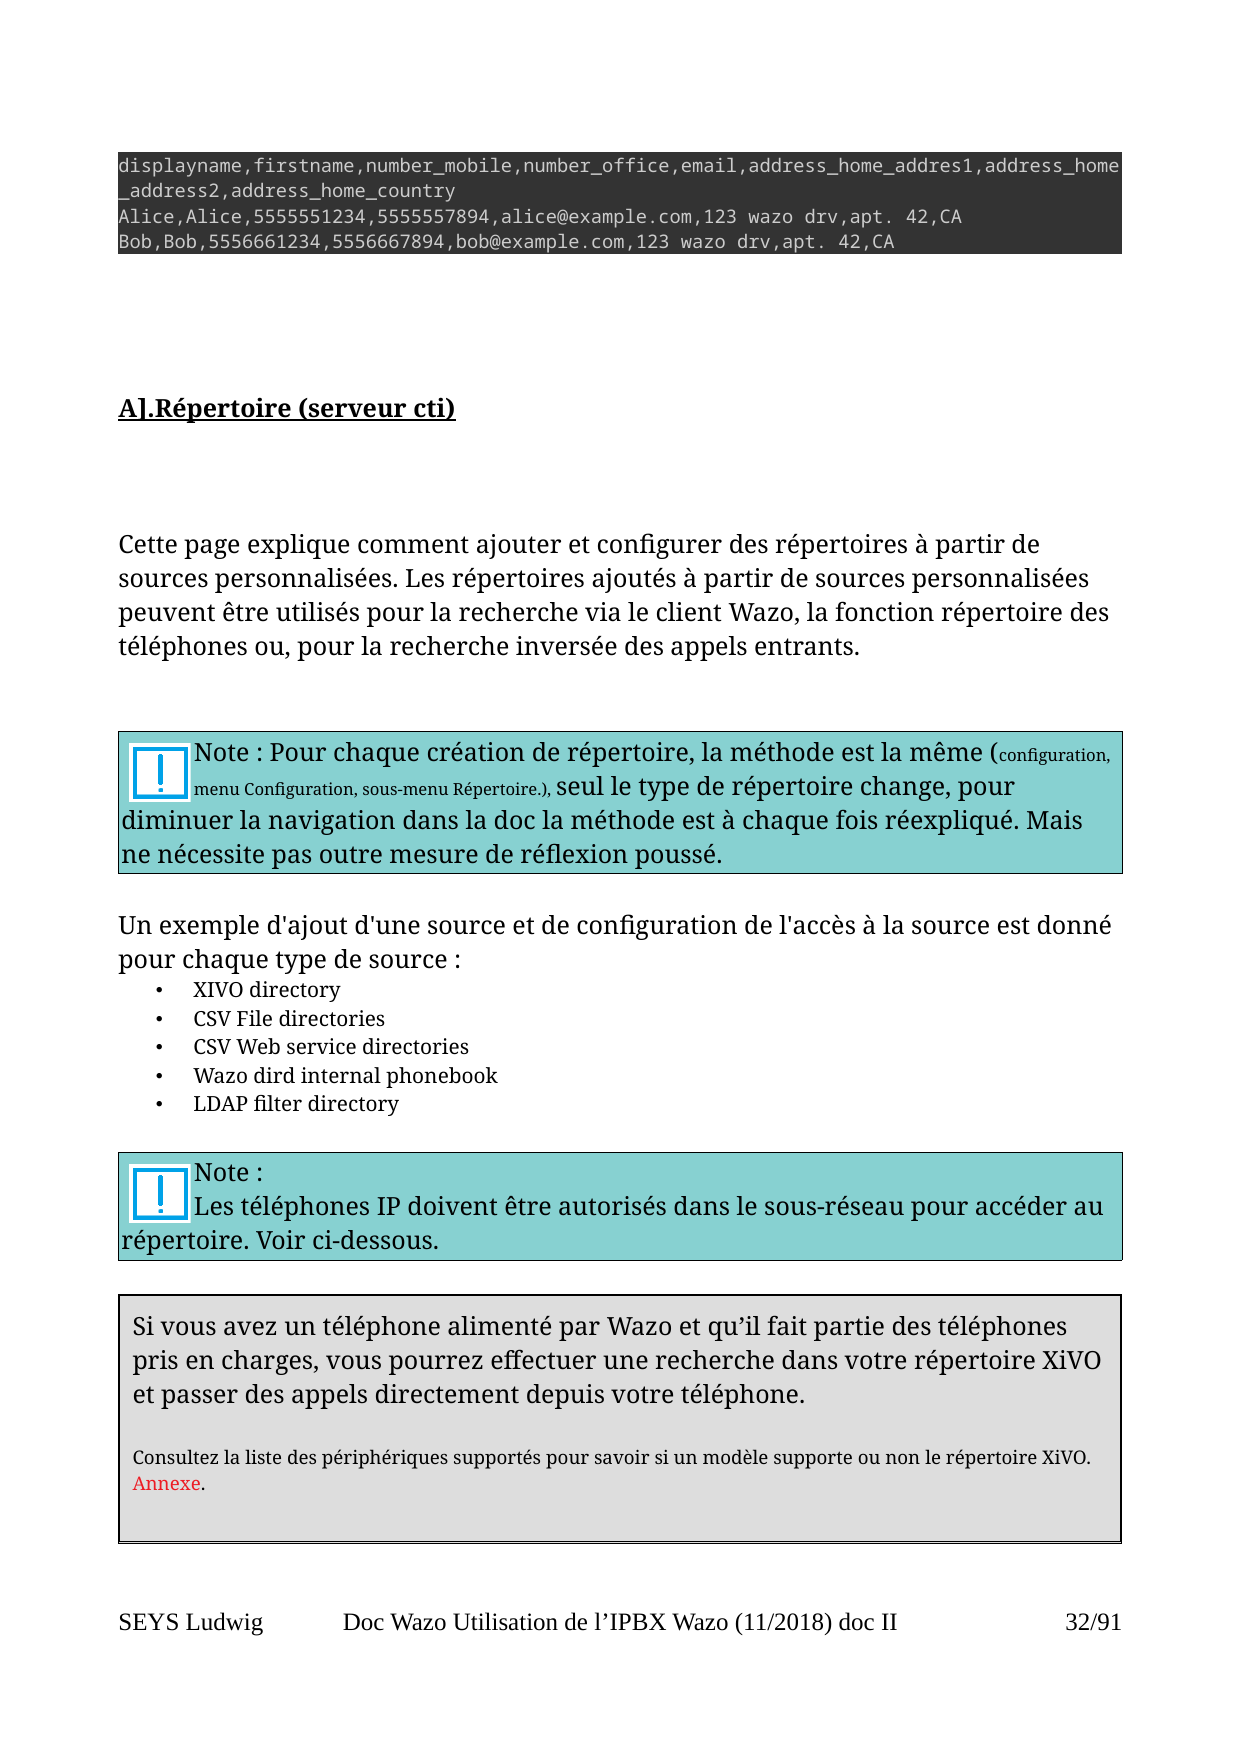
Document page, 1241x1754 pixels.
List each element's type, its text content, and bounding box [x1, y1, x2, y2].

text Note : Pour chaque création de répertoire, la méthode est la même (configuration, menu Configuration, sous-menu Répertoire.), seul le type de répertoire change, pour diminuer la navigation dans la doc la méthode est à chaque fois réexpliqué. Mais ne nécessite pas outre mesure de réflexion poussé. [119, 732, 1122, 873]
text Un exemple d'ajout d'une source et de configuration de l'accès à la source est donné pour chaque type de source : [118, 907, 1122, 976]
list Wazo dird internal phonebook [156, 1061, 1122, 1089]
list CSV Web service directories [156, 1032, 1122, 1061]
text displayname,firstname,number_mobile,number_office,email,address_home_addres1,address_home_address2,address_home_country [118, 152, 1122, 203]
list LDAP filter directory [156, 1089, 1122, 1118]
list XIVO directory [156, 976, 1122, 1004]
picture [129, 1164, 191, 1223]
picture [129, 743, 191, 802]
text Bob,Bob,5556661234,5556667894,bob@example.com,123 wazo drv,apt. 42,CA [118, 229, 1122, 254]
text Consultez la liste des périphériques supportés pour savoir si un modèle supporte ou non le répertoire XiVO. Annexe. [120, 1430, 1120, 1481]
text Les téléphones IP doivent être autorisés dans le sous-réseau pour accéder au répertoire. Voir ci-dessous. [119, 1186, 1122, 1260]
text Alice,Alice,5555551234,5555557894,alice@example.com,123 wazo drv,apt. 42,CA [118, 203, 1122, 229]
list CSV File directories [156, 1004, 1122, 1032]
text Cette page explique comment ajouter et configurer des répertoires à partir de sources personnalisées. Les répertoires ajoutés à partir de sources personnalisées peuvent être utilisés pour la recherche via le client Wazo, la fonction répertoire des téléphones ou, pour la recherche inversée des appels entrants. [118, 527, 1122, 663]
text A].Répertoire (serveur cti) [118, 391, 1122, 424]
text Si vous avez un téléphone alimenté par Wazo et qu’il fait partie des téléphones pris en charges, vous pourrez effectuer une recherche dans votre répertoire XiVO et passer des appels directement depuis votre téléphone. [120, 1296, 1120, 1396]
text Note : [119, 1153, 1122, 1186]
